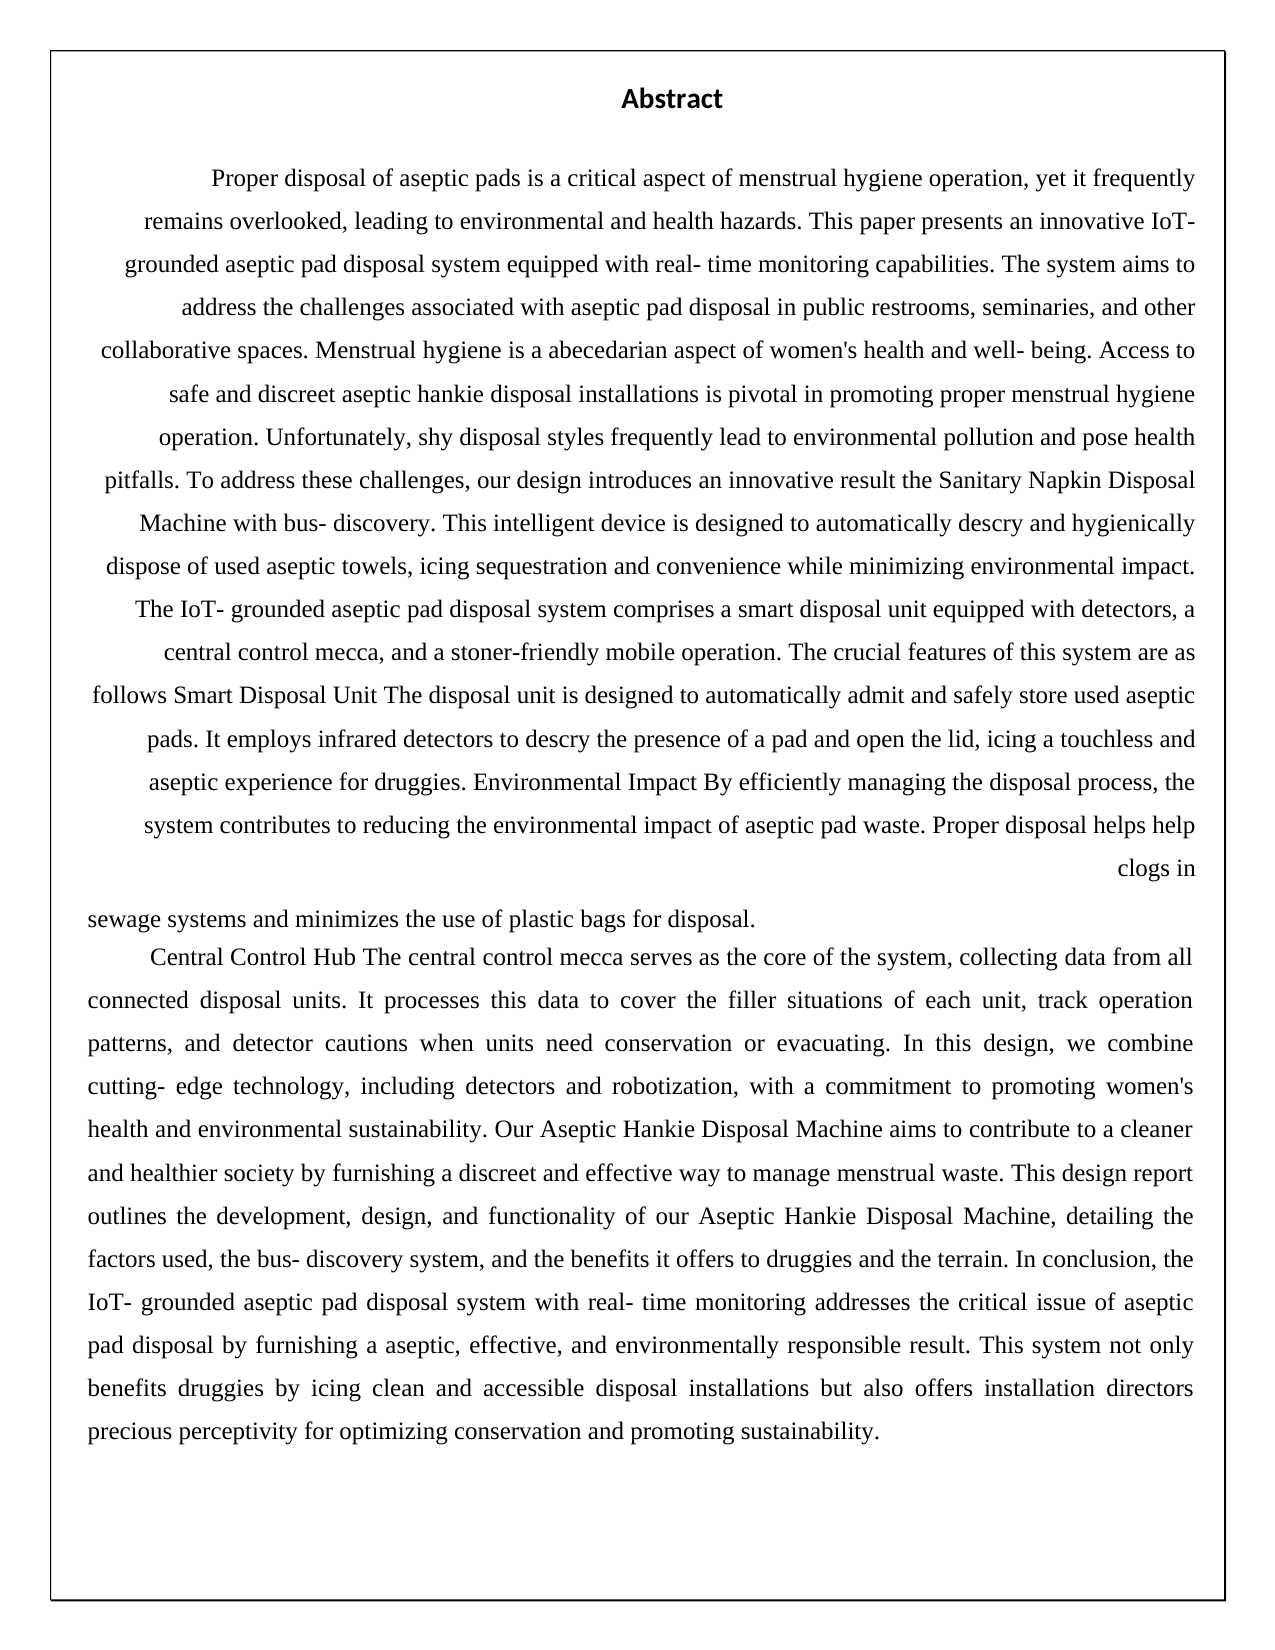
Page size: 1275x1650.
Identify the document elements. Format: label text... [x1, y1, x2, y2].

subtitle Abstract [114, 80, 1160, 116]
text Central Control Hub The central control mecca serves as the core of the system, collecting data from all connected disposal units. It processes this data to cover the filler situations of each unit, track operation patterns, and detector cautions when units need conservation or evacuating. In this design, we combine cutting- edge technology, including detectors and robotization, with a commitment to promoting women's health and environmental sustainability. Our Aseptic Hankie Disposal Machine aims to contribute to a cleaner and healthier society by furnishing a discreet and effective way to manage menstrual waste. This design report outlines the development, design, and functionality of our Aseptic Hankie Disposal Machine, detailing the factors used, the bus- discovery system, and the benefits it offers to druggies and the terrain. In conclusion, the IoT- grounded aseptic pad disposal system with real- time monitoring addresses the critical issue of aseptic pad disposal by furnishing a aseptic, effective, and environmentally responsible result. This system not only benefits druggies by icing clean and accessible disposal installations but also offers installation directors precious perceptivity for optimizing conservation and promoting sustainability. [87, 942, 1195, 1445]
text Proper disposal of aseptic pads is a critical aspect of menstrual hygiene operation, yet it frequently remains overlooked, leading to environmental and health hazards. This paper presents an innovative IoT- grounded aseptic pad disposal system equipped with real- time monitoring capabilities. The system aims to address the challenges associated with aseptic pad disposal in public restrooms, seminaries, and other collaborative spaces. Menstrual hygiene is a abecedarian aspect of women's health and well- being. Access to safe and discreet aseptic hankie disposal installations is pivotal in promoting proper menstrual hygiene operation. Unfortunately, shy disposal styles frequently lead to environmental pollution and pose health pitfalls. To address these challenges, our design introduces an innovative result the Sanitary Napkin Disposal Machine with bus- discovery. This intelligent device is designed to automatically descry and hygienically dispose of used aseptic towels, icing sequestration and convenience while minimizing environmental impact. The IoT- grounded aseptic pad disposal system comprises a smart disposal unit equipped with detectors, a central control mecca, and a stoner-friendly mobile operation. The crucial features of this system are as follows Smart Disposal Unit The disposal unit is designed to automatically admit and safely store used aseptic pads. It employs infrared detectors to descry the presence of a pad and open the lid, icing a touchless and aseptic experience for druggies. Environmental Impact By efficiently managing the disposal process, the system contributes to reducing the environmental impact of aseptic pad waste. Proper disposal helps help clogs in [91, 163, 1196, 882]
text sewage systems and minimizes the use of plastic bags for disposal. [87, 904, 1237, 933]
